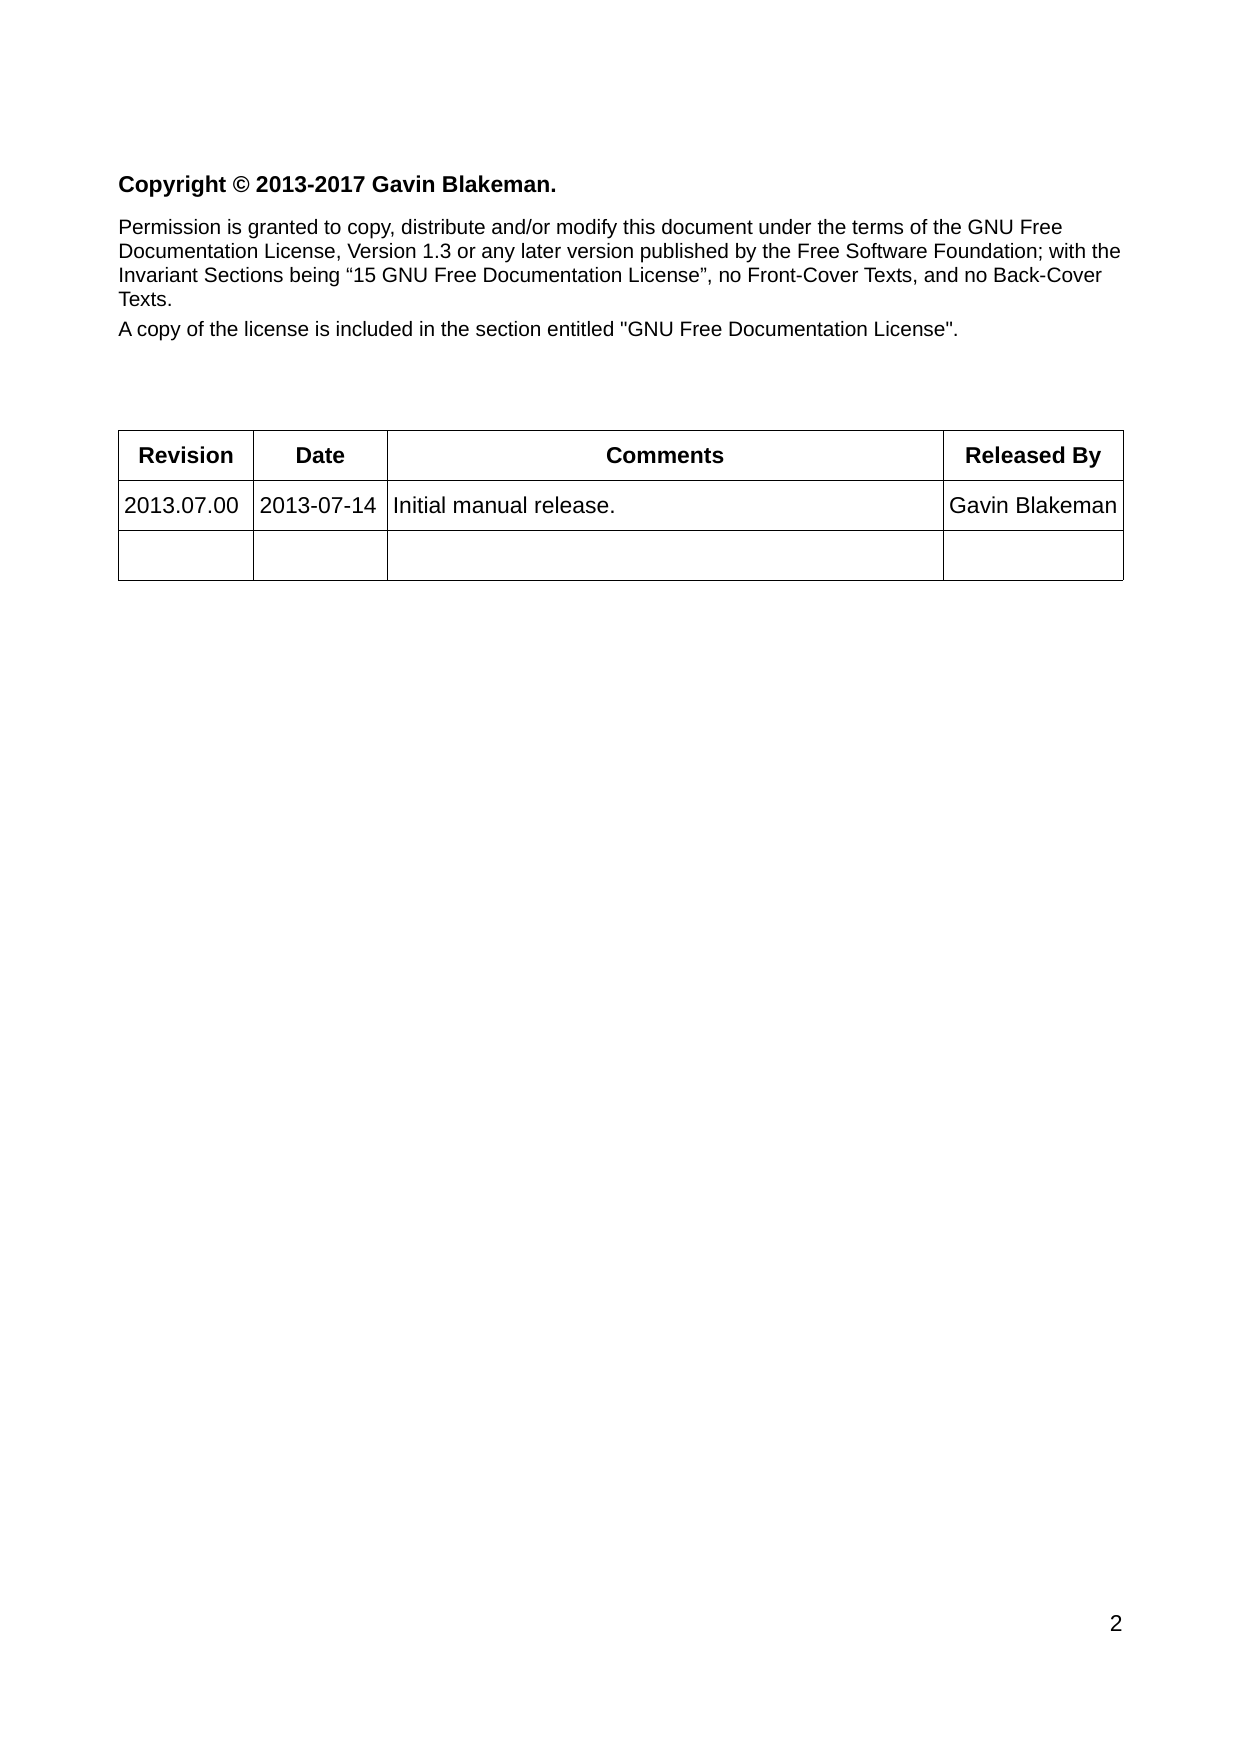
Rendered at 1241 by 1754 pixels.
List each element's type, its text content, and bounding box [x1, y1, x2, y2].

table_header Revision [119, 431, 253, 480]
table_cell Gavin Blakeman [944, 481, 1123, 530]
table_cell [388, 531, 943, 580]
text A copy of the license is included in the section entitled "GNU Free Documentation License". [118, 317, 1122, 341]
table_cell 2013-07-14 [254, 481, 387, 530]
table_cell [254, 531, 387, 580]
list Copyright © 2013-2017 Gavin Blakeman. [81, 156, 1122, 197]
table_cell [944, 531, 1123, 580]
table_header Comments [388, 431, 943, 480]
table_header Date [254, 431, 387, 480]
table_cell 2013.07.00 [119, 481, 253, 530]
text Permission is granted to copy, distribute and/or modify this document under the terms of the GNU Free Documentation License, Version 1.3 or any later version published by the Free Software Foundation; with the Invariant Sections being “15 GNU Free Documentation License”, no Front-Cover Texts, and no Back-Cover Texts. [118, 215, 1122, 311]
table_header Released By [944, 431, 1123, 480]
table_cell Initial manual release. [388, 481, 943, 530]
table_cell [119, 531, 253, 580]
